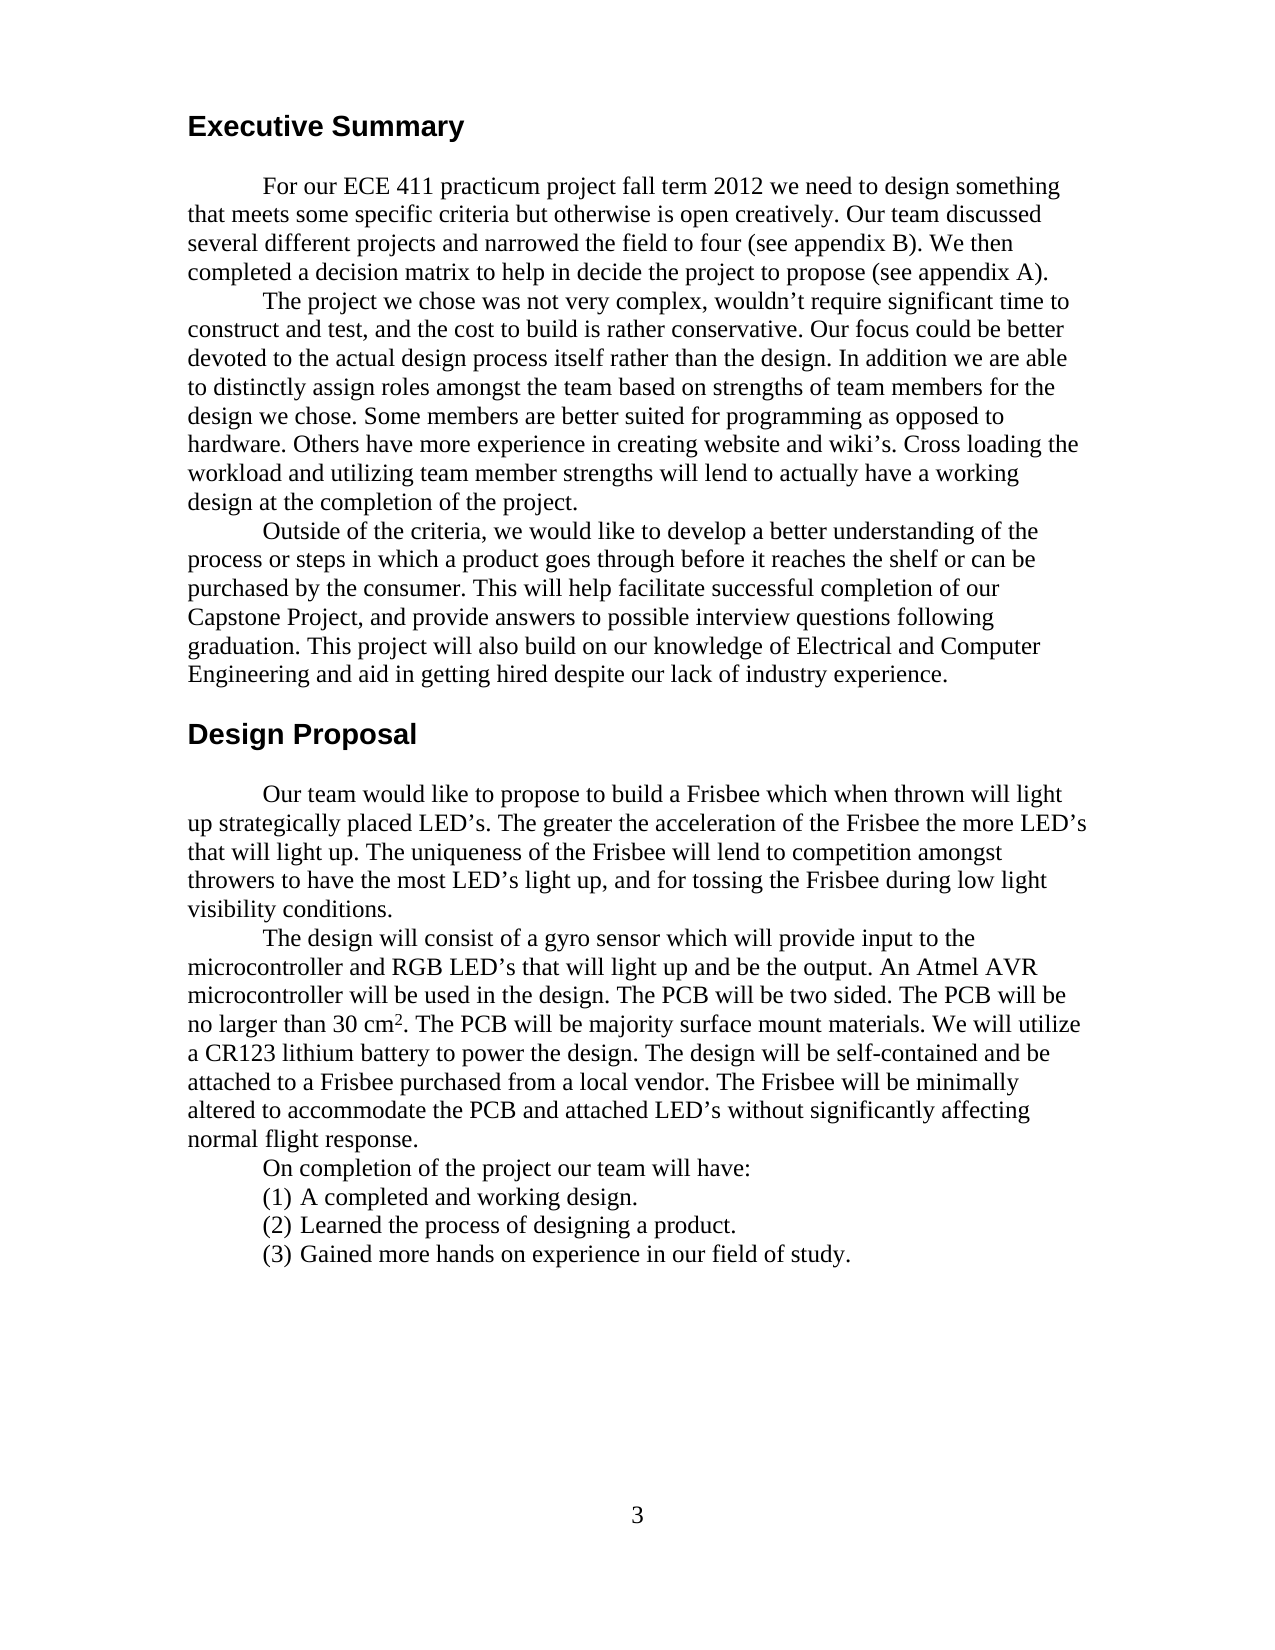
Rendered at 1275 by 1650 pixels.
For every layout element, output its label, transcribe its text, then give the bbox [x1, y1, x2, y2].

text For our ECE 411 practicum project fall term 2012 we need to design something that meets some specific criteria but otherwise is open creatively. Our team discussed several different projects and narrowed the field to four (see appendix B). We then completed a decision matrix to help in decide the project to propose (see appendix A). [187, 171, 1087, 286]
list A completed and working design. [262, 1182, 1087, 1211]
list Learned the process of designing a product. [262, 1211, 1087, 1239]
text The design will consist of a gyro sensor which will provide input to the microcontroller and RGB LED’s that will light up and be the output. An Atmel AVR microcontroller will be used in the design. The PCB will be two sided. The PCB will be no larger than 30 cm2. The PCB will be majority surface mount materials. We will utilize a CR123 lithium battery to power the design. The design will be self-contained and be attached to a Frisbee purchased from a local vendor. The Frisbee will be minimally altered to accommodate the PCB and attached LED’s without significantly affecting normal flight response. [187, 923, 1087, 1153]
text Our team would like to propose to build a Frisbee which when thrown will light up strategically placed LED’s. The greater the acceleration of the Frisbee the more LED’s that will light up. The uniqueness of the Frisbee will lend to competition amongst throwers to have the most LED’s light up, and for tossing the Frisbee during low light visibility conditions. [187, 779, 1087, 923]
text Design Proposal [187, 717, 1087, 751]
text Executive Summary [187, 108, 1087, 142]
text Outside of the criteria, we would like to develop a better understanding of the process or steps in which a product goes through before it reaches the shelf or can be purchased by the consumer. This will help facilitate successful completion of our Capstone Project, and provide answers to possible interview questions following graduation. This project will also build on our knowledge of Electrical and Computer Engineering and aid in getting hired despite our lack of industry experience. [187, 516, 1087, 688]
list Gained more hands on experience in our field of study. [262, 1239, 1087, 1268]
text The project we chose was not very complex, wouldn’t require significant time to construct and test, and the cost to build is rather conservative. Our focus could be better devoted to the actual design process itself rather than the design. In addition we are able to distinctly assign roles amongst the team based on strengths of team members for the design we chose. Some members are better suited for programming as opposed to hardware. Others have more experience in creating website and wiki’s. Cross loading the workload and utilizing team member strengths will lend to actually have a working design at the completion of the project. [187, 286, 1087, 516]
text On completion of the project our team will have: [187, 1153, 1087, 1182]
